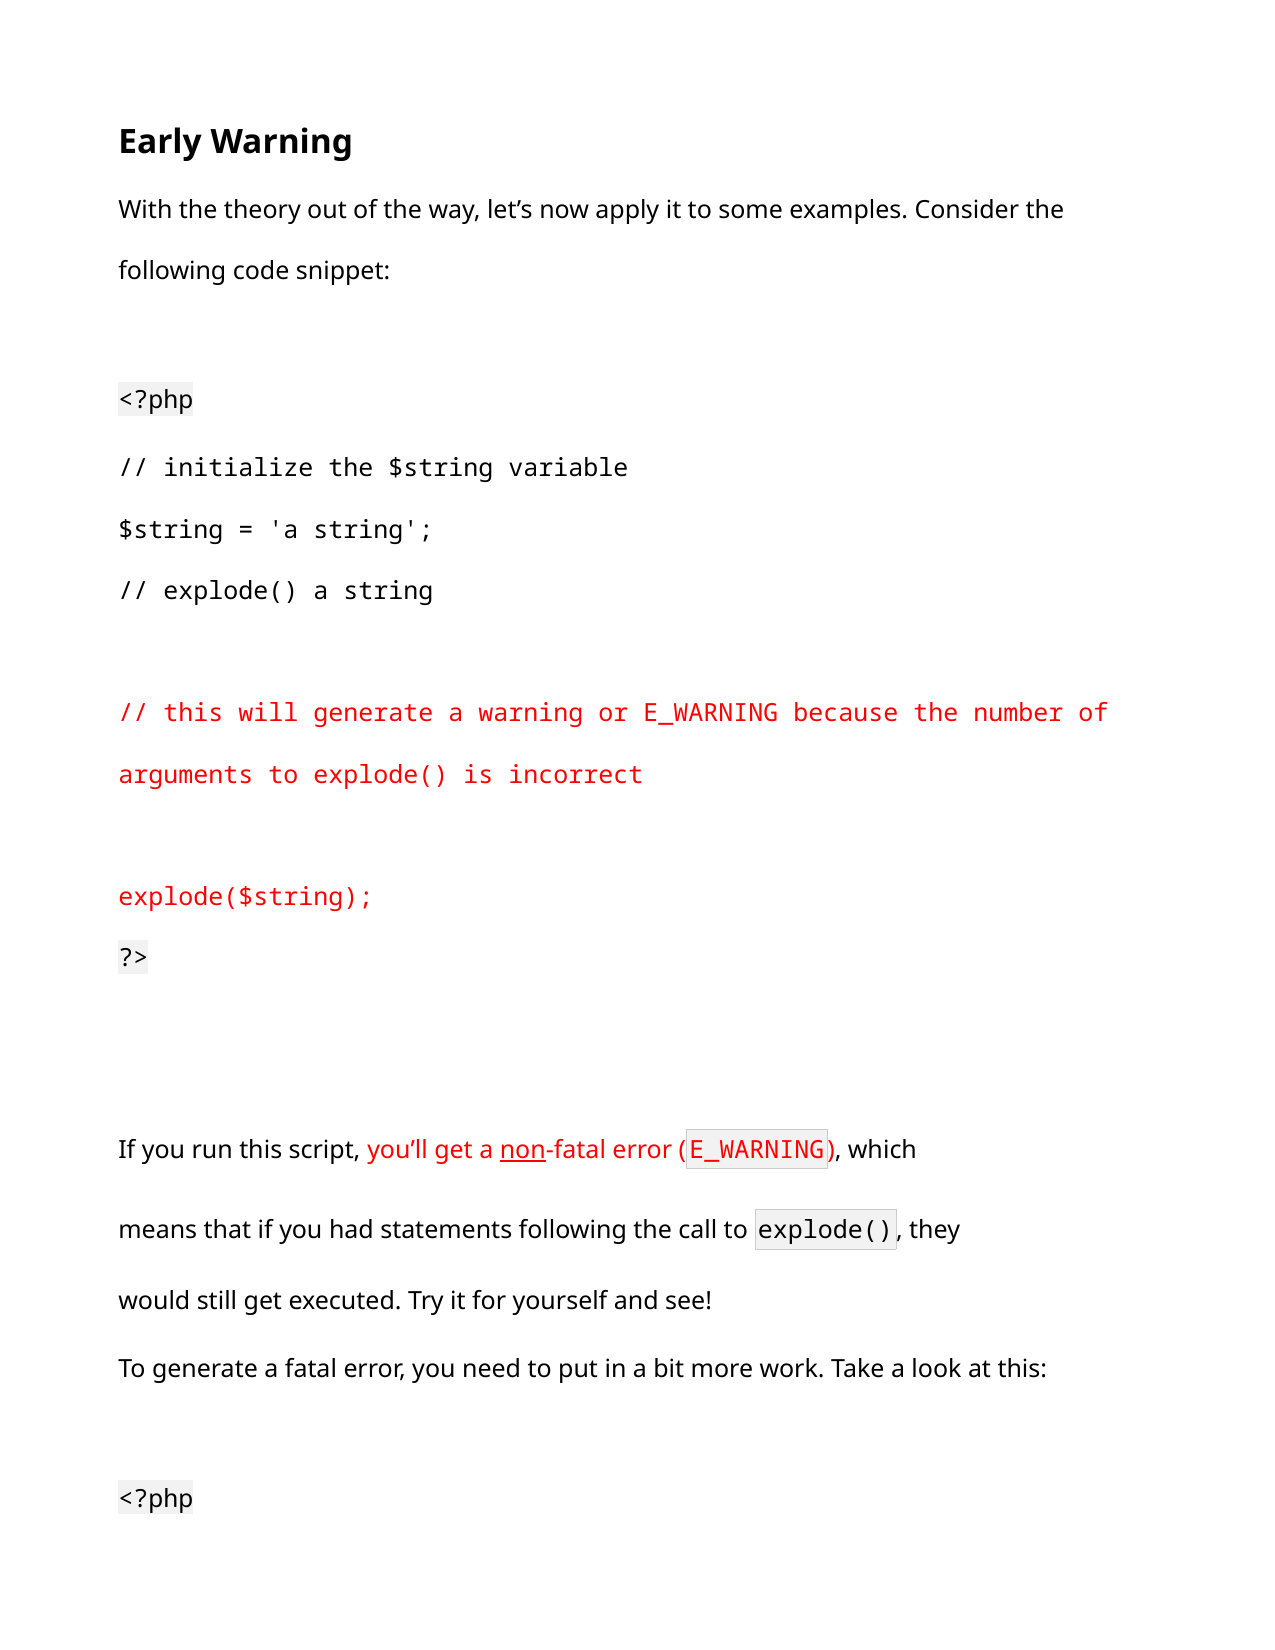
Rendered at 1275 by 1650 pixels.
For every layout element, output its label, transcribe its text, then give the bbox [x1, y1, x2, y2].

text To generate a fatal error, you need to put in a bit more work. Take a look at this: [118, 1351, 1157, 1385]
text If you run this script, you’ll get a non-fatal error (E_WARNING), which means that if you had statements following the call to explode(), they would still get executed. Try it for yourself and see! [118, 1128, 1157, 1317]
text $string = 'a string'; [118, 511, 1157, 545]
subtitle Early Warning [118, 118, 1157, 164]
text ?> [118, 940, 1157, 1100]
text // initialize the $string variable [118, 450, 1157, 484]
text With the theory out of the way, let’s now apply it to some examples. Consider the following code snippet: [118, 191, 1157, 287]
text // explode() a string // this will generate a warning or E_WARNING because the number of arguments to explode() is incorrect explode($string); [118, 572, 1157, 913]
text <?php [118, 1412, 1157, 1514]
text <?php [118, 314, 1157, 416]
